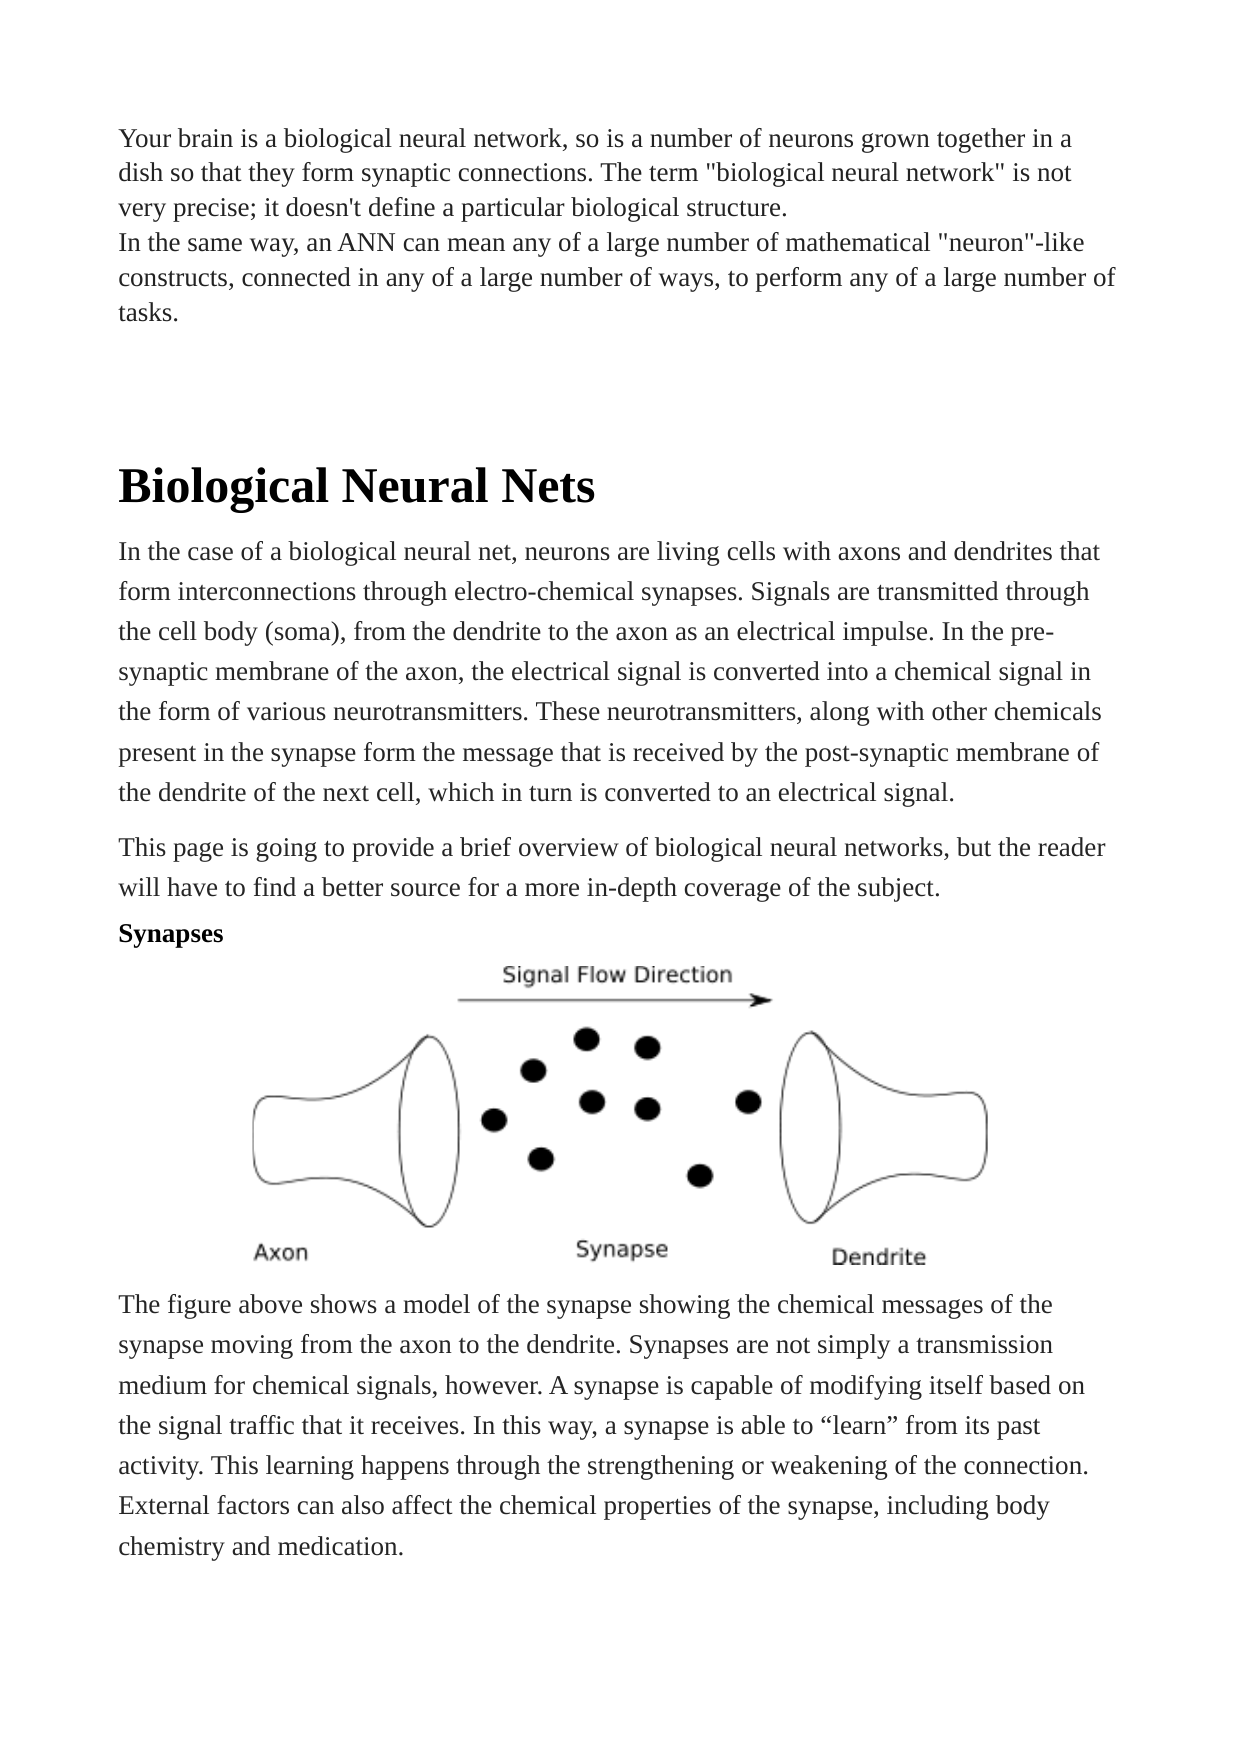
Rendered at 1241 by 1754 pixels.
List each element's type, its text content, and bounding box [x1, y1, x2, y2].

text This page is going to provide a brief overview of biological neural networks, but the reader will have to find a better source for a more in-depth coverage of the subject. [118, 822, 1122, 902]
picture [252, 966, 988, 1265]
subtitle Biological Neural Nets [118, 456, 1122, 513]
text In the same way, an ANN can mean any of a large number of mathematical "neuron"-like constructs, connected in any of a large number of ways, to perform any of a large number of tasks. [118, 222, 1122, 327]
text The figure above shows a model of the synapse showing the chemical messages of the synapse moving from the axon to the dendrite. Synapses are not simply a transmission medium for chemical signals, however. A synapse is capable of modifying itself based on the signal traffic that it receives. In this way, a synapse is able to “learn” from its past activity. This learning happens through the strengthening or weakening of the connection. External factors can also affect the chemical properties of the synapse, including body chemistry and medication. [118, 1279, 1122, 1561]
subtitle Synapses [118, 917, 1122, 948]
text Your brain is a biological neural network, so is a number of neurons grown together in a dish so that they form synaptic connections. The term "biological neural network" is not very precise; it doesn't define a particular biological structure. [118, 118, 1122, 222]
text In the case of a biological neural net, neurons are living cells with axons and dendrites that form interconnections through electro-chemical synapses. Signals are transmitted through the cell body (soma), from the dendrite to the axon as an electrical impulse. In the pre-synaptic membrane of the axon, the electrical signal is converted into a chemical signal in the form of various neurotransmitters. These neurotransmitters, along with other chemicals present in the synapse form the message that is received by the post-synaptic membrane of the dendrite of the next cell, which in turn is converted to an electrical signal. [118, 526, 1122, 807]
